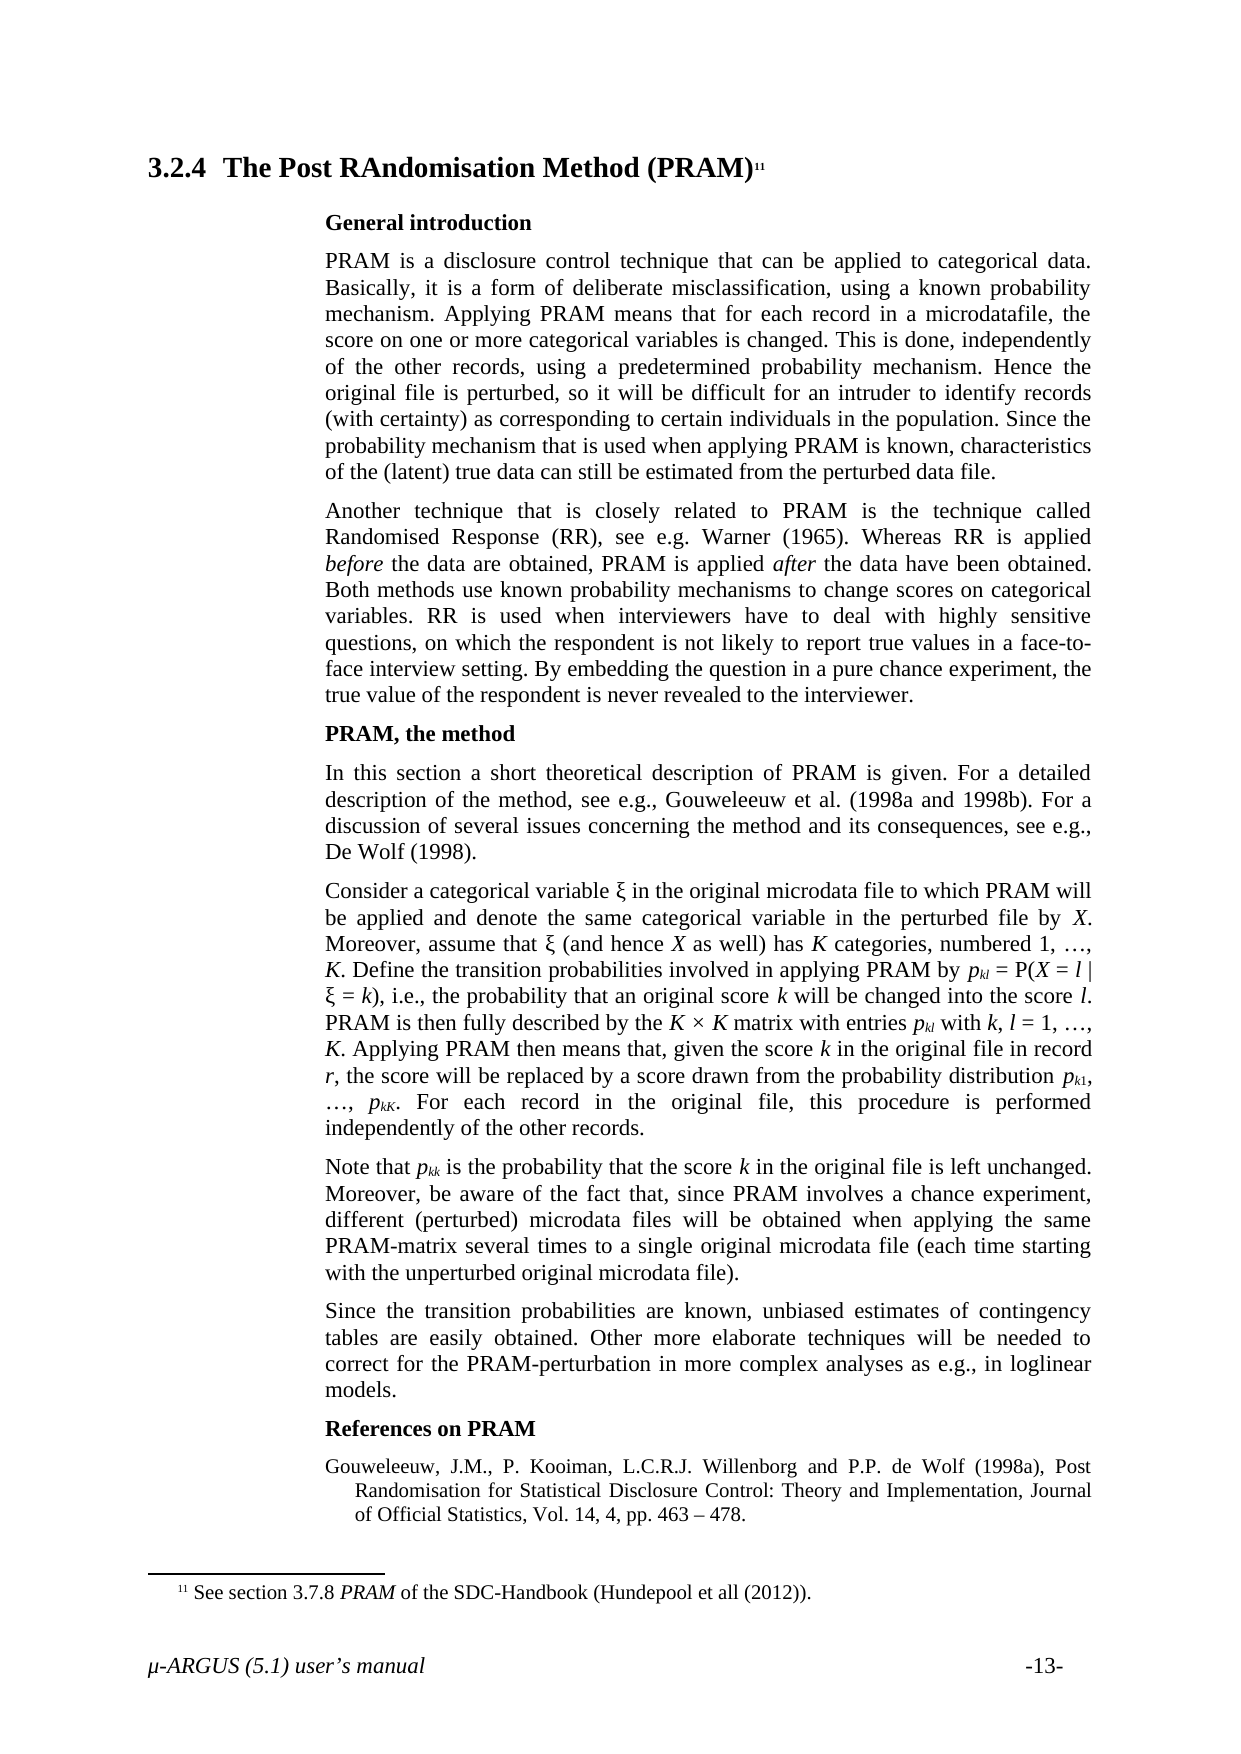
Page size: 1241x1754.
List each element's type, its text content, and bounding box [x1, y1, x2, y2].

text General introduction [325, 208, 1092, 235]
text In this section a short theoretical description of PRAM is given. For a detailed description of the method, see e.g., Gouweleeuw et al. (1998a and 1998b). For a discussion of several issues concerning the method and its consequences, see e.g., De Wolf (1998). [325, 759, 1092, 865]
subtitle The Post RAndomisation Method (PRAM) [148, 150, 1092, 183]
text References on PRAM [325, 1415, 1092, 1442]
text Consider a categorical variable ξ in the original microdata file to which PRAM will be applied and denote the same categorical variable in the perturbed file by X. Moreover, assume that ξ (and hence X as well) has K categories, numbered 1, …, K. Define the transition probabilities involved in applying PRAM by pkl = P(X = l | ξ = k), i.e., the probability that an original score k will be changed into the score l. PRAM is then fully described by the K × K matrix with entries pkl with k, l = 1, …, K. Applying PRAM then means that, given the score k in the original file in record r, the score will be replaced by a score drawn from the probability distribution pk1, …, pkK. For each record in the original file, this procedure is performed independently of the other records. [325, 877, 1092, 1141]
text Gouweleeuw, J.M., P. Kooiman, L.C.R.J. Willenborg and P.P. de Wolf (1998a), Post Randomisation for Statistical Disclosure Control: Theory and Implementation, Journal of Official Statistics, Vol. 14, 4, pp. 463 – 478. [325, 1454, 1092, 1526]
text Another technique that is closely related to PRAM is the technique called Randomised Response (RR), see e.g. Warner (1965). Whereas RR is applied before the data are obtained, PRAM is applied after the data have been obtained. Both methods use known probability mechanisms to change scores on categorical variables. RR is used when interviewers have to deal with highly sensitive questions, on which the respondent is not likely to report true values in a face-to-face interview setting. By embedding the question in a pure chance experiment, the true value of the respondent is never revealed to the interviewer. [325, 497, 1092, 708]
text See section 3.7.8 PRAM of the SDC-Handbook (Hundepool et all (2012)). [148, 1580, 1092, 1604]
text Note that pkk is the probability that the score k in the original file is left unchanged. Moreover, be aware of the fact that, since PRAM involves a chance experiment, different (perturbed) microdata files will be obtained when applying the same PRAM-matrix several times to a single original microdata file (each time starting with the unperturbed original microdata file). [325, 1153, 1092, 1285]
text PRAM is a disclosure control technique that can be applied to categorical data. Basically, it is a form of deliberate misclassification, using a known probability mechanism. Applying PRAM means that for each record in a microdatafile, the score on one or more categorical variables is changed. This is done, independently of the other records, using a predetermined probability mechanism. Hence the original file is perturbed, so it will be difficult for an intruder to identify records (with certainty) as corresponding to certain individuals in the population. Since the probability mechanism that is used when applying PRAM is known, characteristics of the (latent) true data can still be estimated from the perturbed data file. [325, 247, 1092, 484]
text Since the transition probabilities are known, unbiased estimates of contingency tables are easily obtained. Other more elaborate techniques will be needed to correct for the PRAM-perturbation in more complex analyses as e.g., in loglinear models. [325, 1297, 1092, 1403]
text PRAM, the method [325, 720, 1092, 747]
